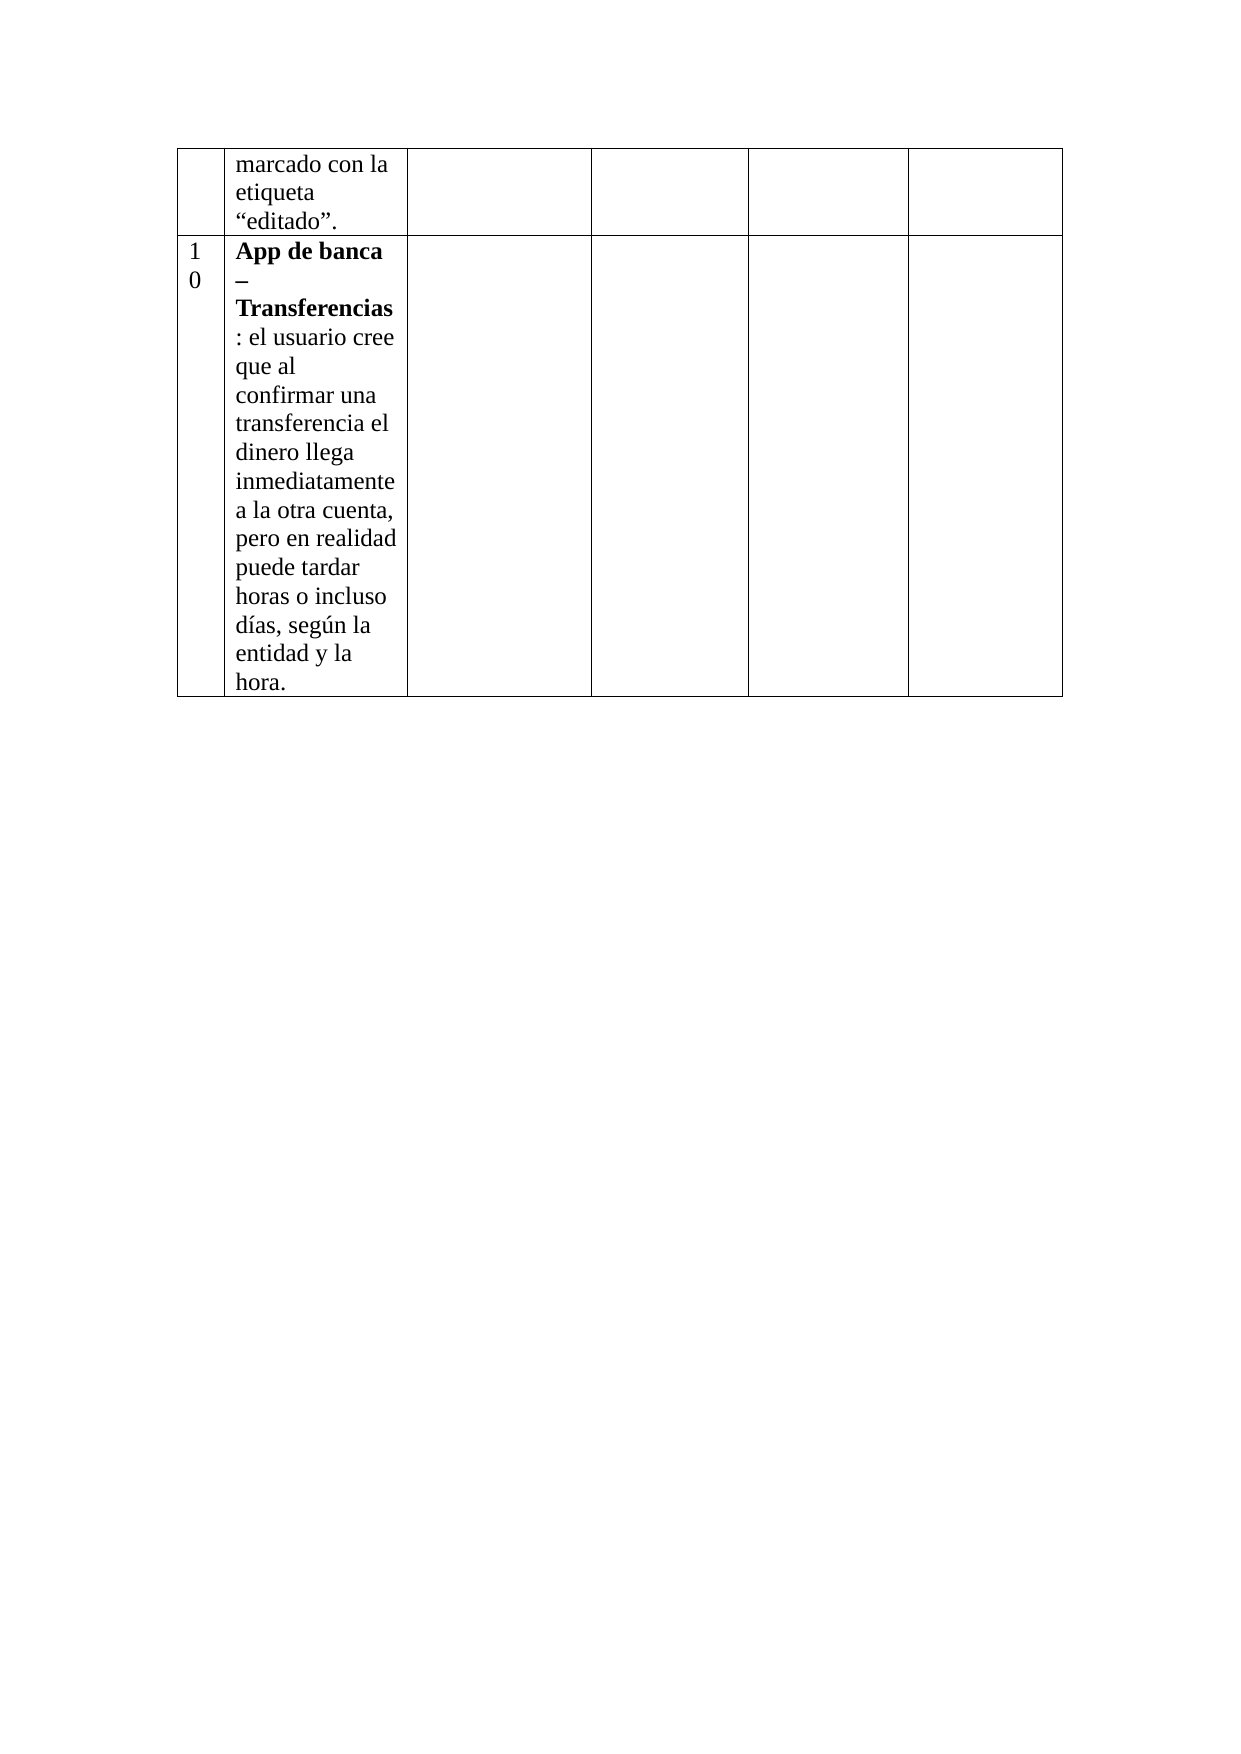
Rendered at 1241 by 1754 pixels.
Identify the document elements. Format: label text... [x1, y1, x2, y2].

table_cell [749, 149, 908, 235]
table_cell App de banca – Transferencias : el usuario cree que al confirmar una transferencia el dinero llega inmediatamente a la otra cuenta, pero en realidad puede tardar horas o incluso días, según la entidad y la hora. [225, 236, 407, 696]
table_cell [408, 236, 591, 696]
table_cell [909, 236, 1062, 696]
table_cell [178, 149, 224, 235]
table_cell marcado con la etiqueta “editado”. [225, 149, 407, 235]
table_cell [909, 149, 1062, 235]
table_cell [408, 149, 591, 235]
table_cell [592, 149, 748, 235]
table_cell 10 [178, 236, 224, 696]
table_cell [592, 236, 748, 696]
table_cell [749, 236, 908, 696]
